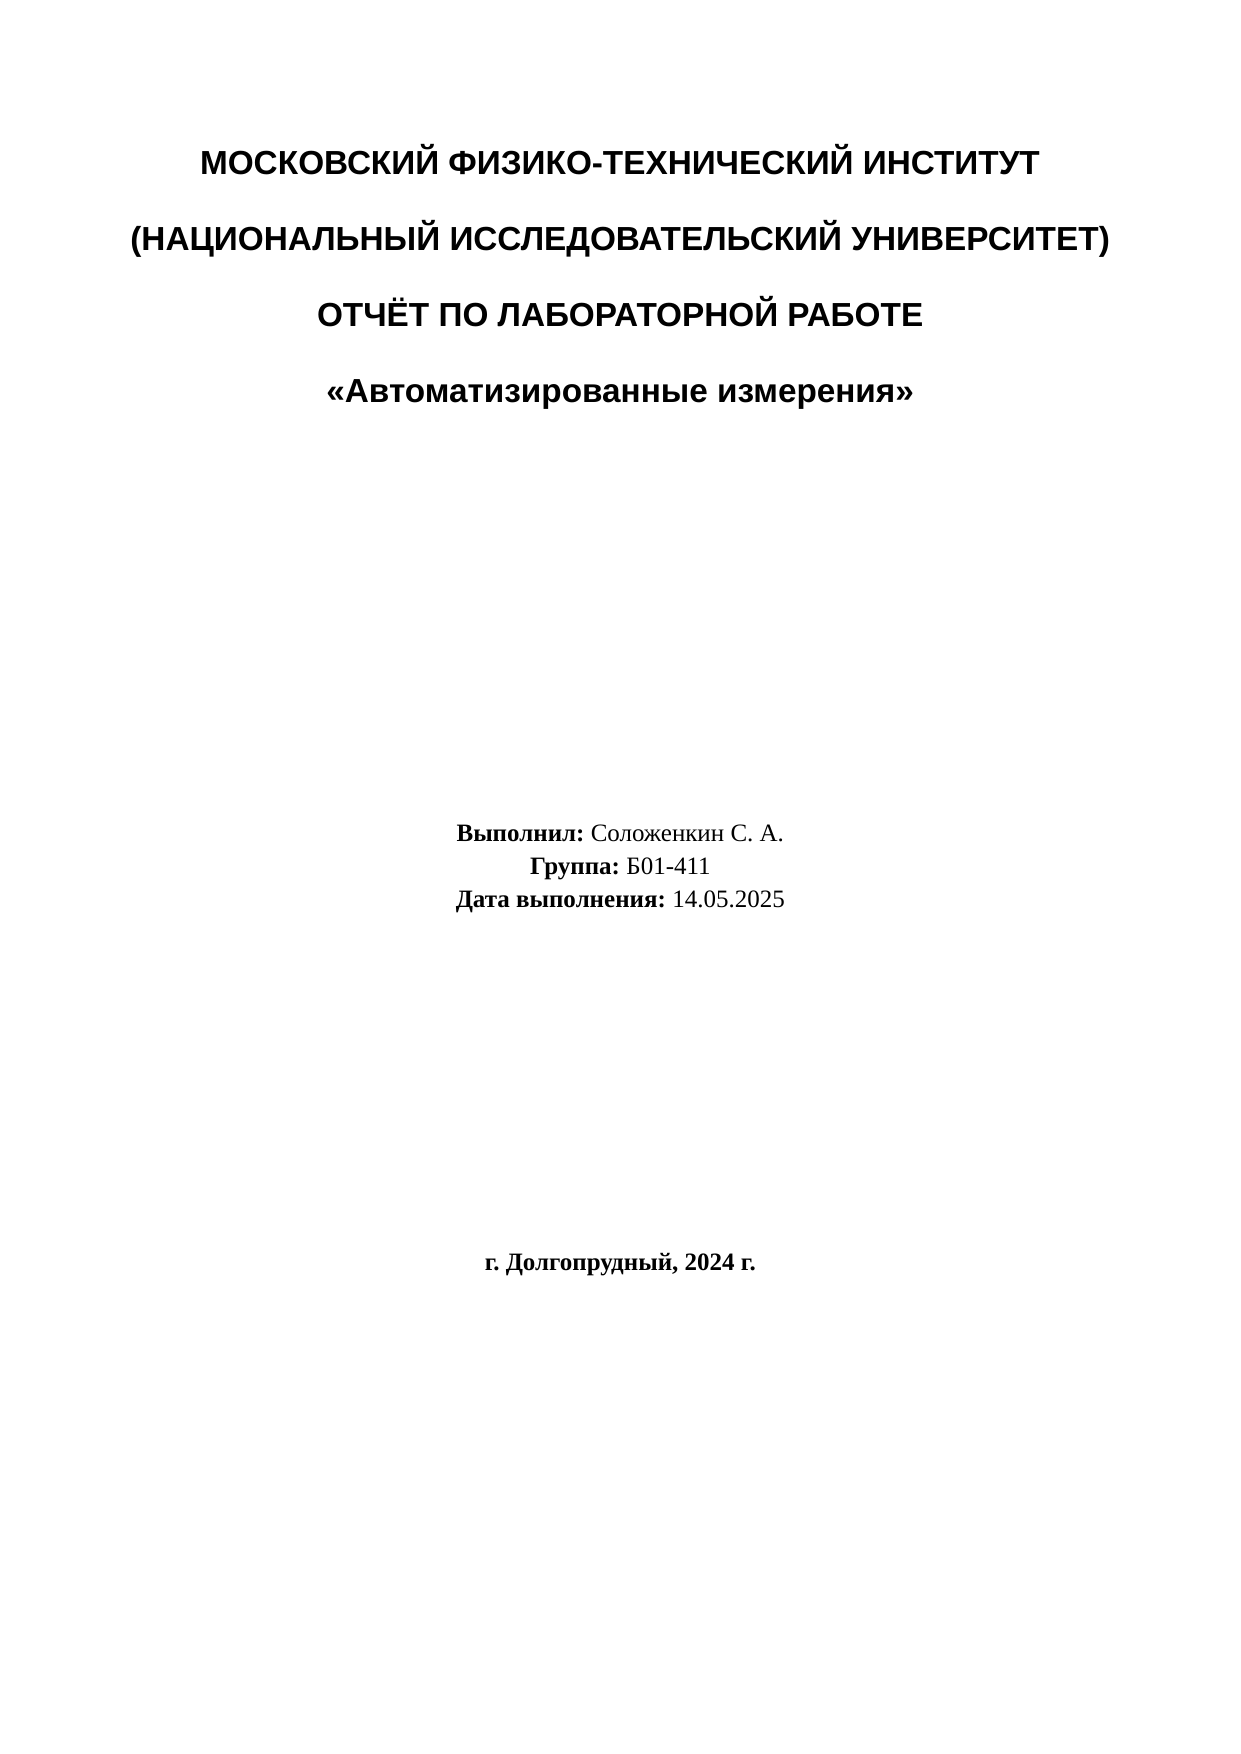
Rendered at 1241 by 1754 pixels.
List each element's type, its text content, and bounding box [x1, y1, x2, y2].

title ОТЧЁТ ПО ЛАБОРАТОРНОЙ РАБОТЕ [118, 295, 1122, 333]
title МОСКОВСКИЙ ФИЗИКО-ТЕХНИЧЕСКИЙ ИНСТИТУТ [118, 143, 1122, 182]
title «Автоматизированные измерения» [118, 371, 1122, 409]
text Выполнил: Соложенкин С. А. Группа: Б01-411 Дата выполнения: 14.05.2025 [118, 818, 1122, 913]
text г. Долгопрудный, 2024 г. [118, 1247, 1122, 1276]
title (НАЦИОНАЛЬНЫЙ ИССЛЕДОВАТЕЛЬСКИЙ УНИВЕРСИТЕТ) [118, 219, 1122, 257]
